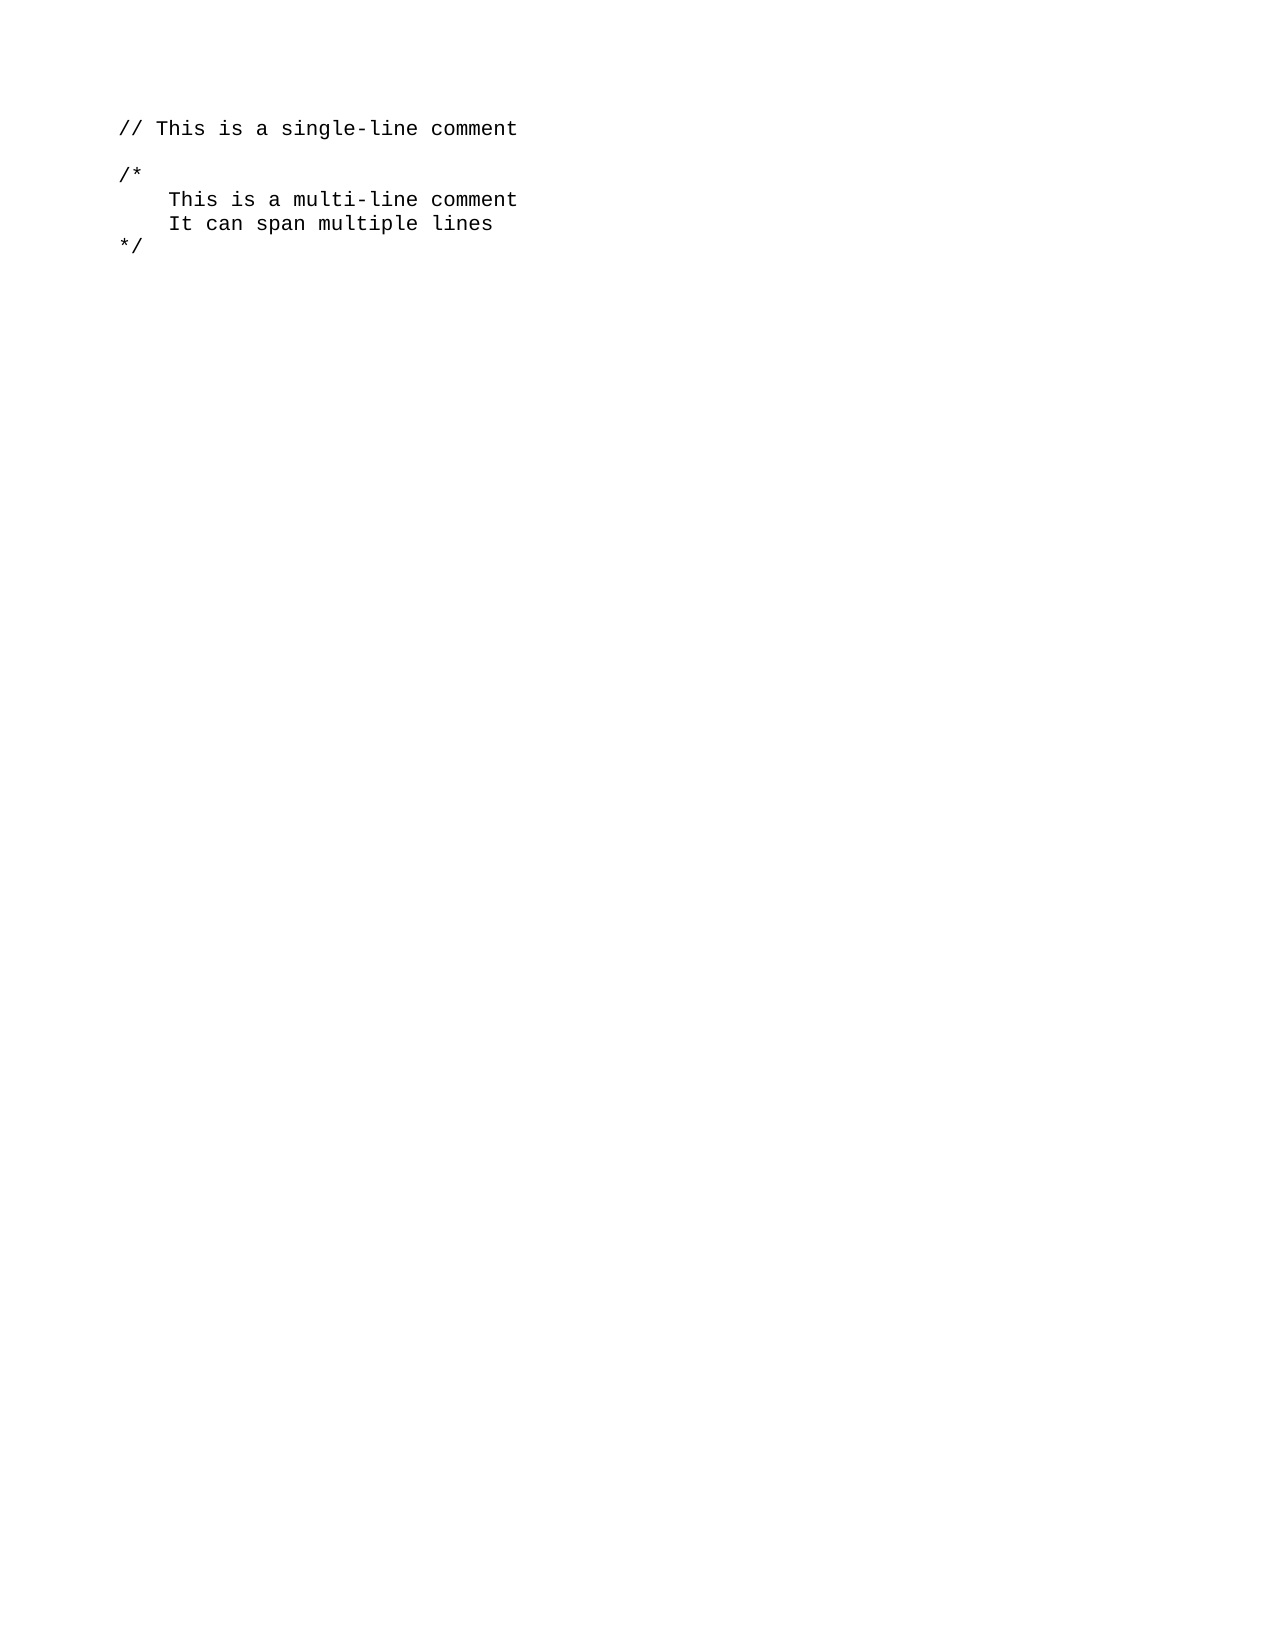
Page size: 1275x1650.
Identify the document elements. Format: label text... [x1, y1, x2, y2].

text This is a multi-line comment [118, 189, 1157, 213]
text It can span multiple lines [118, 213, 1157, 236]
text */ [118, 236, 1157, 260]
text // This is a single-line comment [118, 118, 1157, 142]
text /* [118, 165, 1157, 189]
